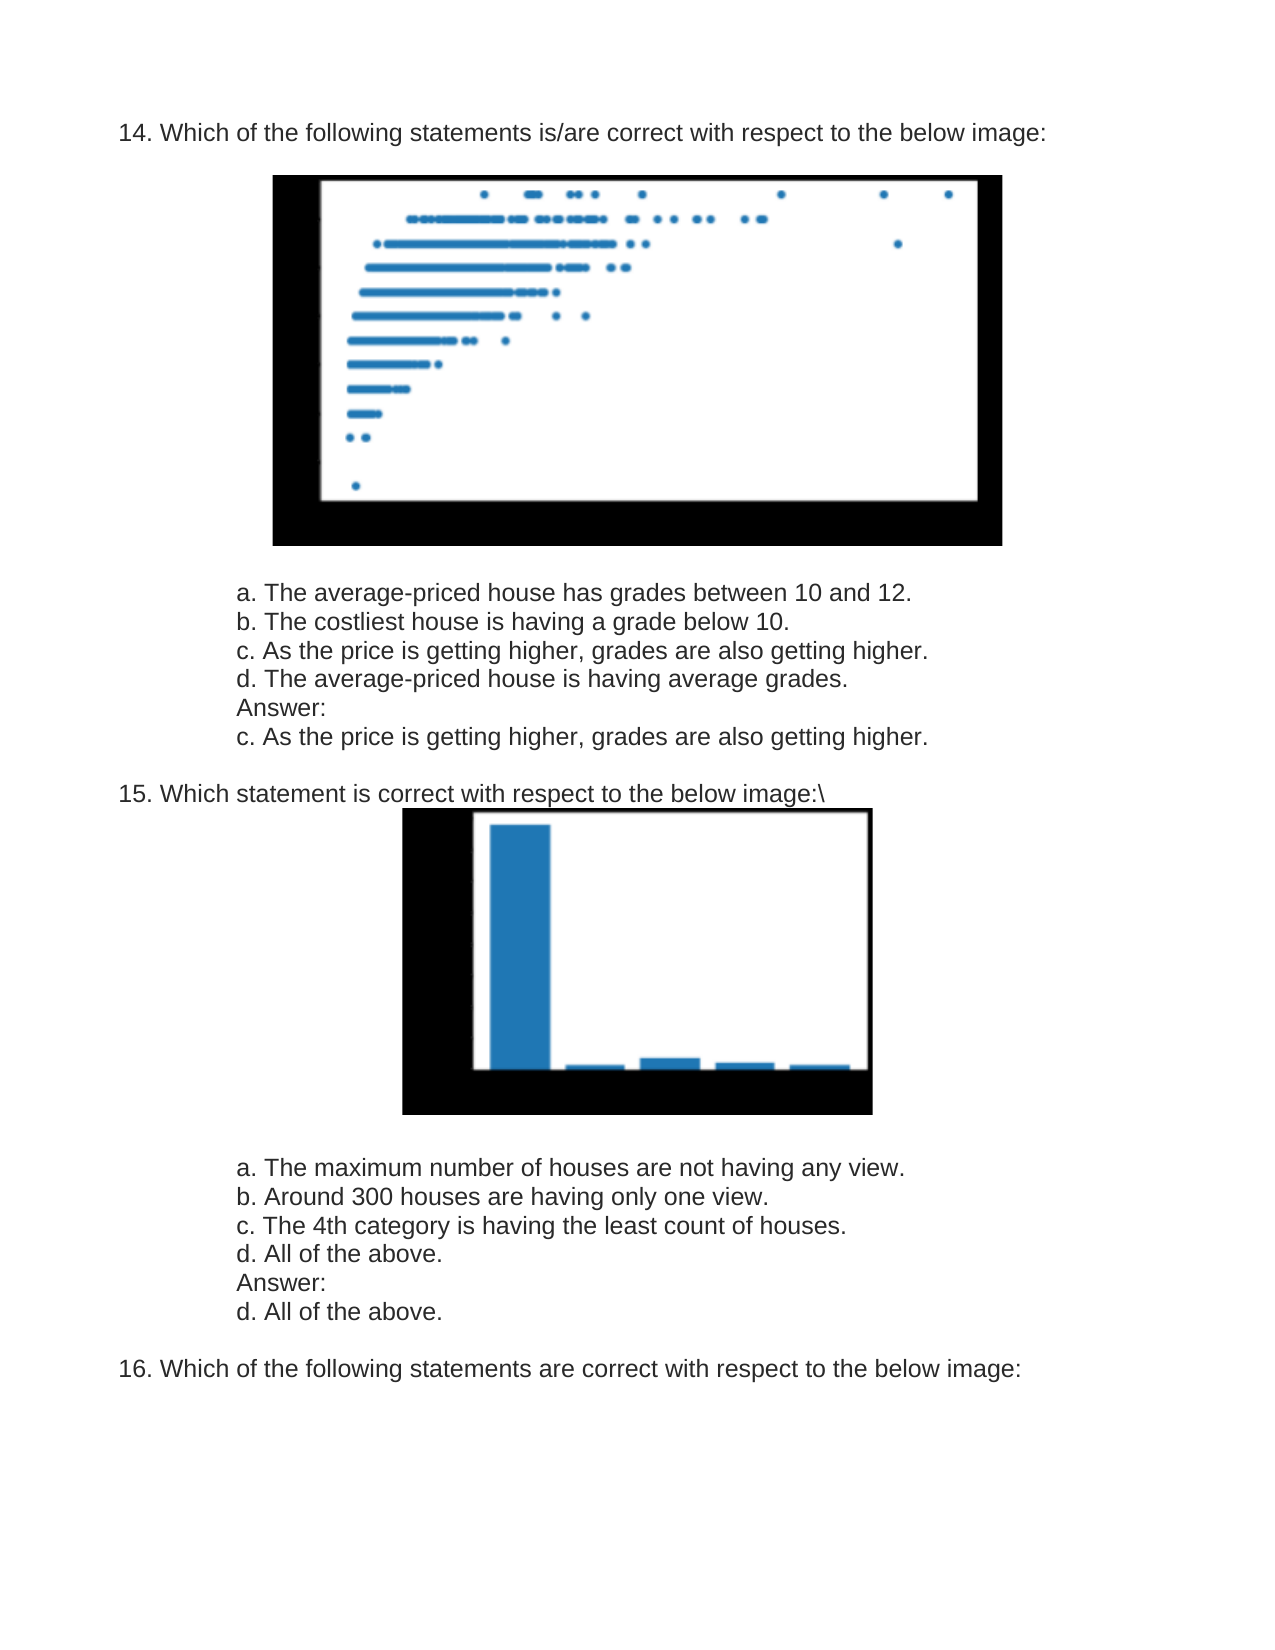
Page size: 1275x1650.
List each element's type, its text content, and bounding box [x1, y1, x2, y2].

text 15. Which statement is correct with respect to the below image:\ [118, 779, 1157, 808]
text 14. Which of the following statements is/are correct with respect to the below image: [118, 118, 1157, 147]
text c. The 4th category is having the least count of houses. [236, 1211, 1157, 1239]
text a. The maximum number of houses are not having any view. [236, 1153, 1157, 1182]
text a. The average-priced house has grades between 10 and 12. [236, 578, 1157, 607]
text b. The costliest house is having a grade below 10. [236, 607, 1157, 636]
text Answer: [236, 1268, 1157, 1297]
text b. Around 300 houses are having only one view. [236, 1182, 1157, 1211]
text d. The average-priced house is having average grades. [236, 664, 1157, 693]
text c. As the price is getting higher, grades are also getting higher. [236, 636, 1157, 664]
picture [402, 808, 873, 1115]
text 16. Which of the following statements are correct with respect to the below image: [118, 1354, 1157, 1383]
text Answer: [236, 693, 1157, 722]
picture [272, 175, 1003, 546]
text c. As the price is getting higher, grades are also getting higher. [236, 722, 1157, 751]
text d. All of the above. [236, 1239, 1157, 1268]
text d. All of the above. [236, 1297, 1157, 1326]
